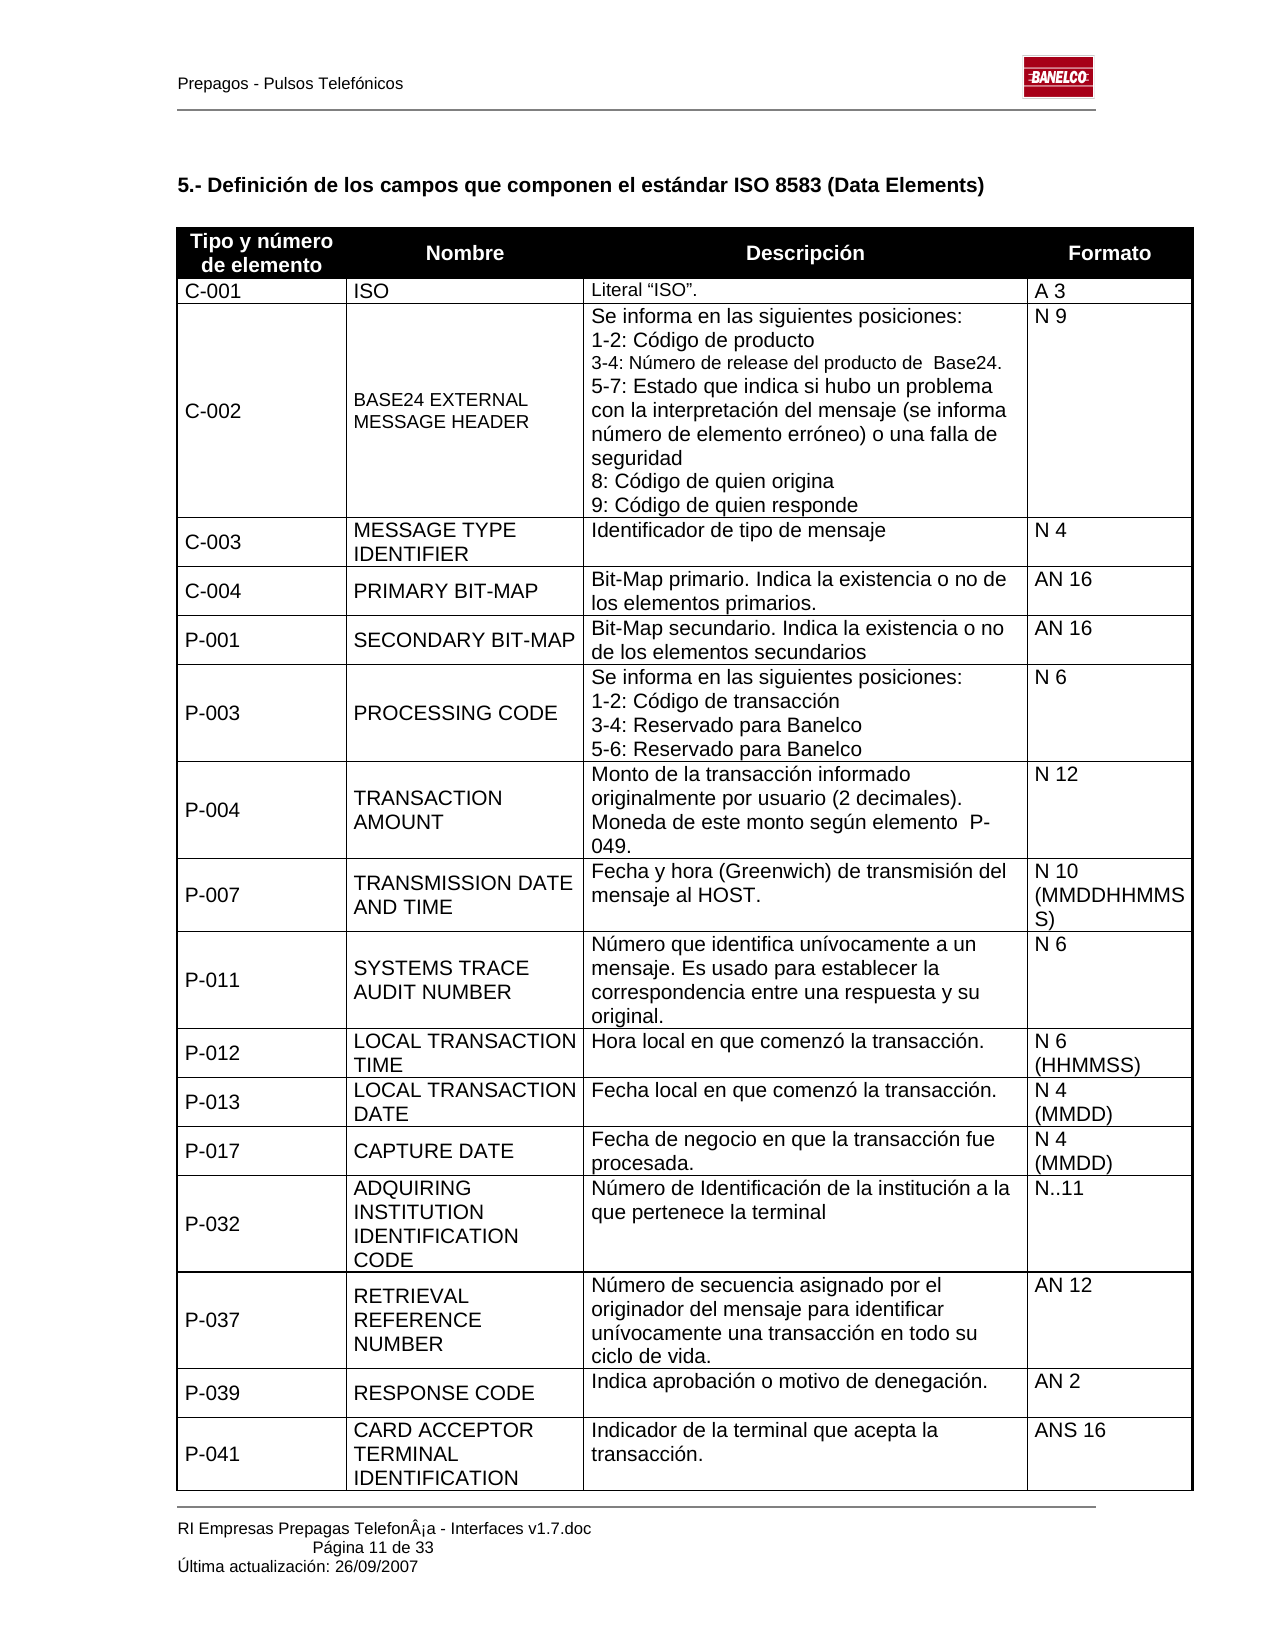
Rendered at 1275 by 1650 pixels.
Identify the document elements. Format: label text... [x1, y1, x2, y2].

table_cell RESPONSE CODE [347, 1369, 583, 1417]
table_cell N 4 [1028, 518, 1191, 566]
table_cell C-001 [178, 279, 346, 303]
table_cell P-039 [178, 1369, 346, 1417]
table_cell Número de secuencia asignado por el originador del mensaje para identificar unívocamente una transacción en todo su ciclo de vida. [584, 1273, 1027, 1368]
table_cell N 9 [1028, 304, 1191, 517]
table_cell Indica aprobación o motivo de denegación. [584, 1369, 1027, 1417]
table_header Nombre [347, 229, 583, 277]
table_cell N 4 (MMDD) [1028, 1127, 1191, 1174]
table_cell Bit-Map secundario. Indica la existencia o no de los elementos secundarios [584, 616, 1027, 664]
table_cell SYSTEMS TRACE AUDIT NUMBER [347, 932, 583, 1028]
table_cell PROCESSING CODE [347, 665, 583, 761]
table_cell AN 12 [1028, 1273, 1191, 1368]
table_cell N 6 [1028, 932, 1191, 1028]
table_cell P-013 [178, 1078, 346, 1126]
table_cell C-002 [178, 304, 346, 517]
table_cell CARD ACCEPTOR TERMINAL IDENTIFICATION [347, 1418, 583, 1490]
table_cell PRIMARY BIT-MAP [347, 567, 583, 615]
table_cell Monto de la transacción informado originalmente por usuario (2 decimales). Moneda de este monto según elemento P-049. [584, 762, 1027, 858]
table_cell P-041 [178, 1418, 346, 1490]
table_cell AN 2 [1028, 1369, 1191, 1417]
table_cell AN 16 [1028, 567, 1191, 615]
table_cell Bit-Map primario. Indica la existencia o no de los elementos primarios. [584, 567, 1027, 615]
table_cell TRANSMISSION DATE AND TIME [347, 859, 583, 931]
table_cell A 3 [1028, 279, 1191, 303]
table_cell N 6 [1028, 665, 1191, 761]
table_cell N 6 (HHMMSS) [1028, 1029, 1191, 1077]
table_cell Indicador de la terminal que acepta la transacción. [584, 1418, 1027, 1490]
table_cell P-011 [178, 932, 346, 1028]
table_cell N 12 [1028, 762, 1191, 858]
table_cell ADQUIRING INSTITUTION IDENTIFICATION CODE [347, 1176, 583, 1271]
table_cell TRANSACTION AMOUNT [347, 762, 583, 858]
table_cell P-012 [178, 1029, 346, 1077]
table_cell Fecha local en que comenzó la transacción. [584, 1078, 1027, 1126]
table_cell Se informa en las siguientes posiciones: 1-2: Código de producto 3-4: Número de release del producto de Base24. 5-7: Estado que indica si hubo un problema con la interpretación del mensaje (se informa número de elemento erróneo) o una falla de seguridad 8: Código de quien origina 9: Código de quien responde [584, 304, 1027, 517]
table_cell Fecha y hora (Greenwich) de transmisión del mensaje al HOST. [584, 859, 1027, 931]
table_cell N 10 (MMDDHHMMSS) [1028, 859, 1191, 931]
table_cell P-007 [178, 859, 346, 931]
table_cell LOCAL TRANSACTION TIME [347, 1029, 583, 1077]
table_cell Se informa en las siguientes posiciones: 1-2: Código de transacción 3-4: Reservado para Banelco 5-6: Reservado para Banelco [584, 665, 1027, 761]
table_cell MESSAGE TYPE IDENTIFIER [347, 518, 583, 566]
table_cell P-001 [178, 616, 346, 664]
table_cell LOCAL TRANSACTION DATE [347, 1078, 583, 1126]
table_cell BASE24 EXTERNAL MESSAGE HEADER [347, 304, 583, 517]
table_cell P-017 [178, 1127, 346, 1174]
table_cell RETRIEVAL REFERENCE NUMBER [347, 1273, 583, 1368]
table_cell SECONDARY BIT-MAP [347, 616, 583, 664]
table_cell P-032 [178, 1176, 346, 1271]
subtitle 5.- Definición de los campos que componen el estándar ISO 8583 (Data Elements) [177, 173, 1098, 197]
table_cell Hora local en que comenzó la transacción. [584, 1029, 1027, 1077]
table_cell Identificador de tipo de mensaje [584, 518, 1027, 566]
table_cell N..11 [1028, 1176, 1191, 1271]
table_cell P-003 [178, 665, 346, 761]
table_cell ISO [347, 279, 583, 303]
table_cell C-003 [178, 518, 346, 566]
table_cell Número que identifica unívocamente a un mensaje. Es usado para establecer la correspondencia entre una respuesta y su original. [584, 932, 1027, 1028]
table_cell Fecha de negocio en que la transacción fue procesada. [584, 1127, 1027, 1174]
picture [1022, 55, 1095, 99]
table_cell Literal “ISO”. [584, 279, 1027, 303]
table_cell P-004 [178, 762, 346, 858]
table_cell CAPTURE DATE [347, 1127, 583, 1174]
table_header Formato [1028, 229, 1191, 277]
table_header Tipo y número de elemento [178, 229, 346, 277]
table_cell ANS 16 [1028, 1418, 1191, 1490]
table_cell AN 16 [1028, 616, 1191, 664]
table_cell Número de Identificación de la institución a la que pertenece la terminal [584, 1176, 1027, 1271]
table_cell C-004 [178, 567, 346, 615]
table_cell P-037 [178, 1273, 346, 1368]
table_header Descripción [584, 229, 1027, 277]
table_cell N 4 (MMDD) [1028, 1078, 1191, 1126]
